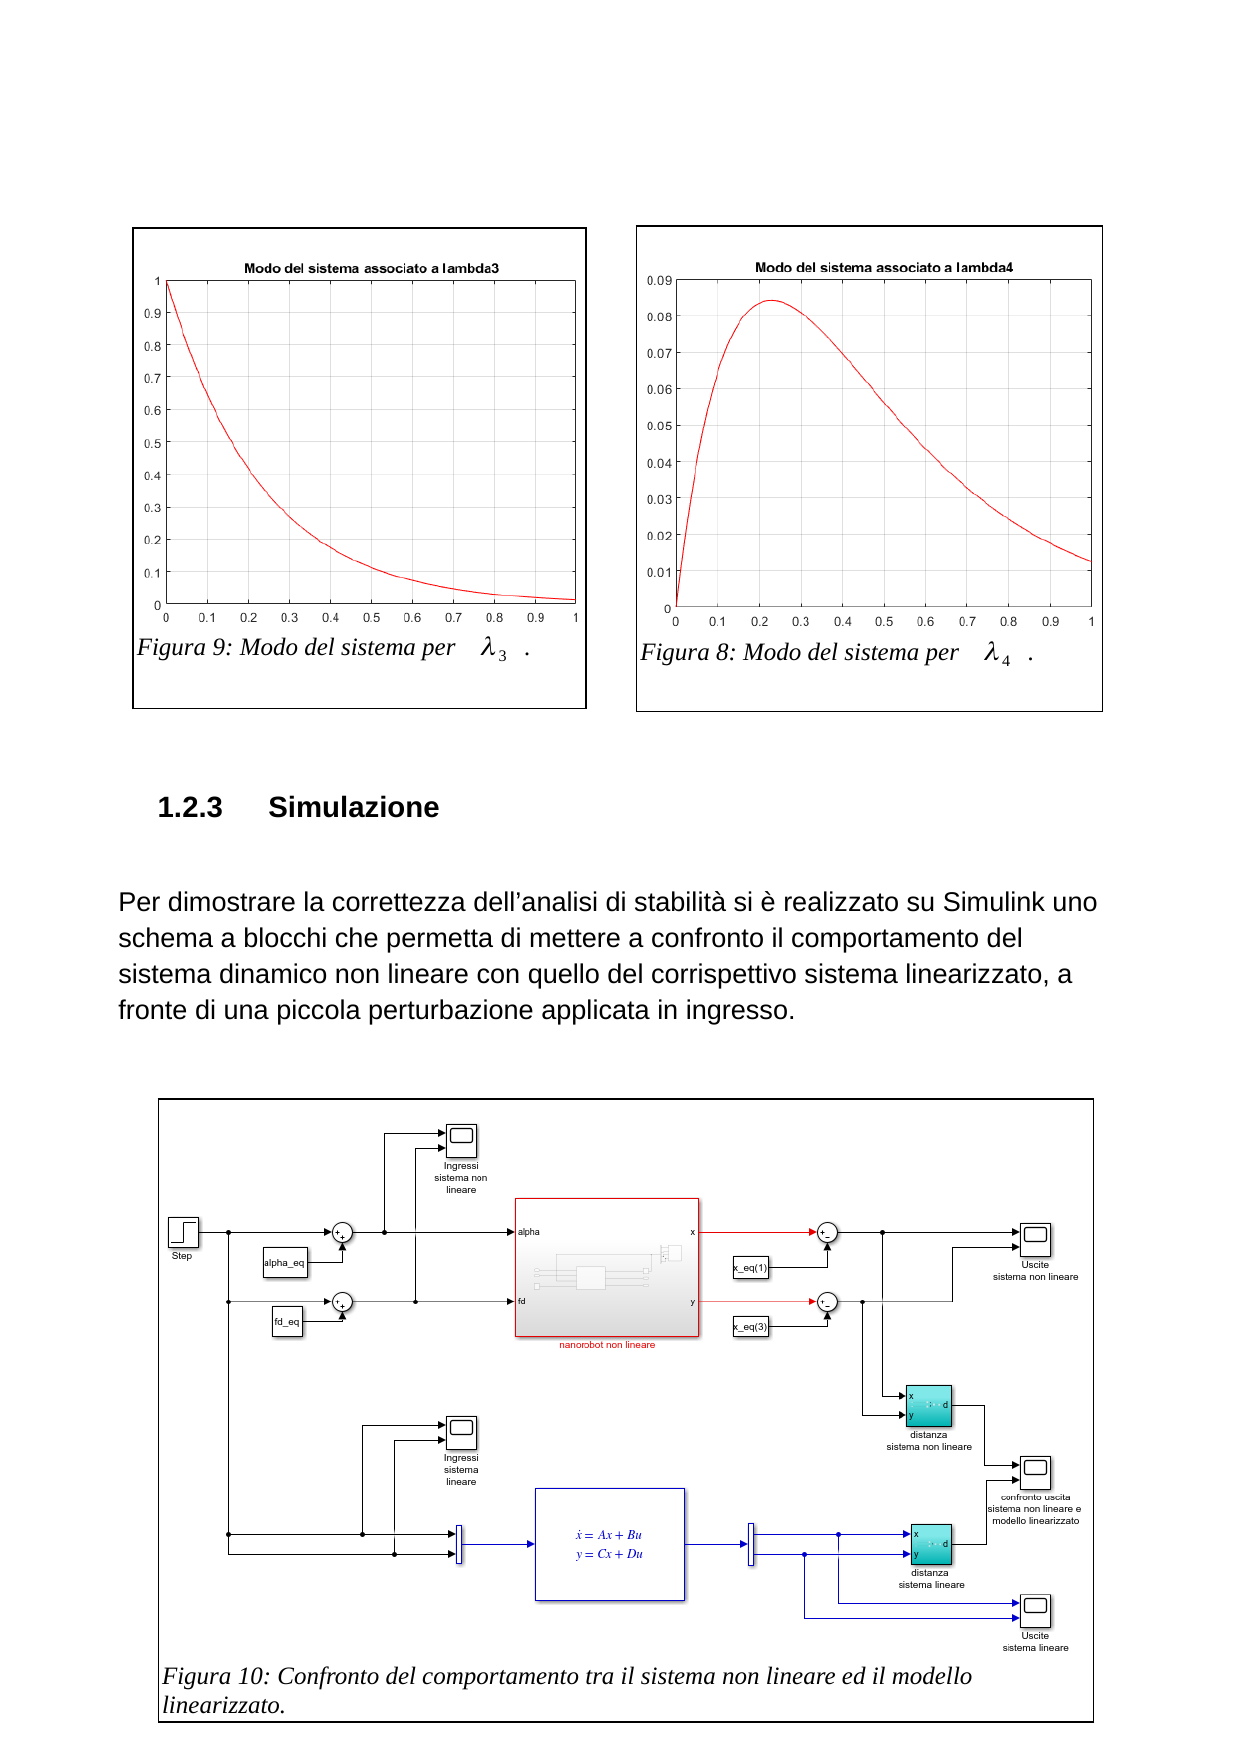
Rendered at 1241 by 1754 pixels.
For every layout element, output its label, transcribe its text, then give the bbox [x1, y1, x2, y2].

picture [161, 1115, 1090, 1656]
text Per dimostrare la correttezza dell’analisi di stabilità si è realizzato su Simulink uno schema a blocchi che permetta di mettere a confronto il comportamento del sistema dinamico non lineare con quello del corrispettivo sistema linearizzato, a fronte di una piccola perturbazione applicata in ingresso. [118, 886, 1122, 1025]
text Figura 8: Modo del sistema per . [640, 632, 1099, 670]
text Figura 9: Modo del sistema per . [137, 627, 582, 665]
text Figura 10: Confronto del comportamento tra il sistema non lineare ed il modello linearizzato. [162, 1656, 1090, 1718]
picture [136, 256, 583, 627]
picture [640, 254, 1099, 632]
subtitle Simulazione [118, 789, 1122, 823]
